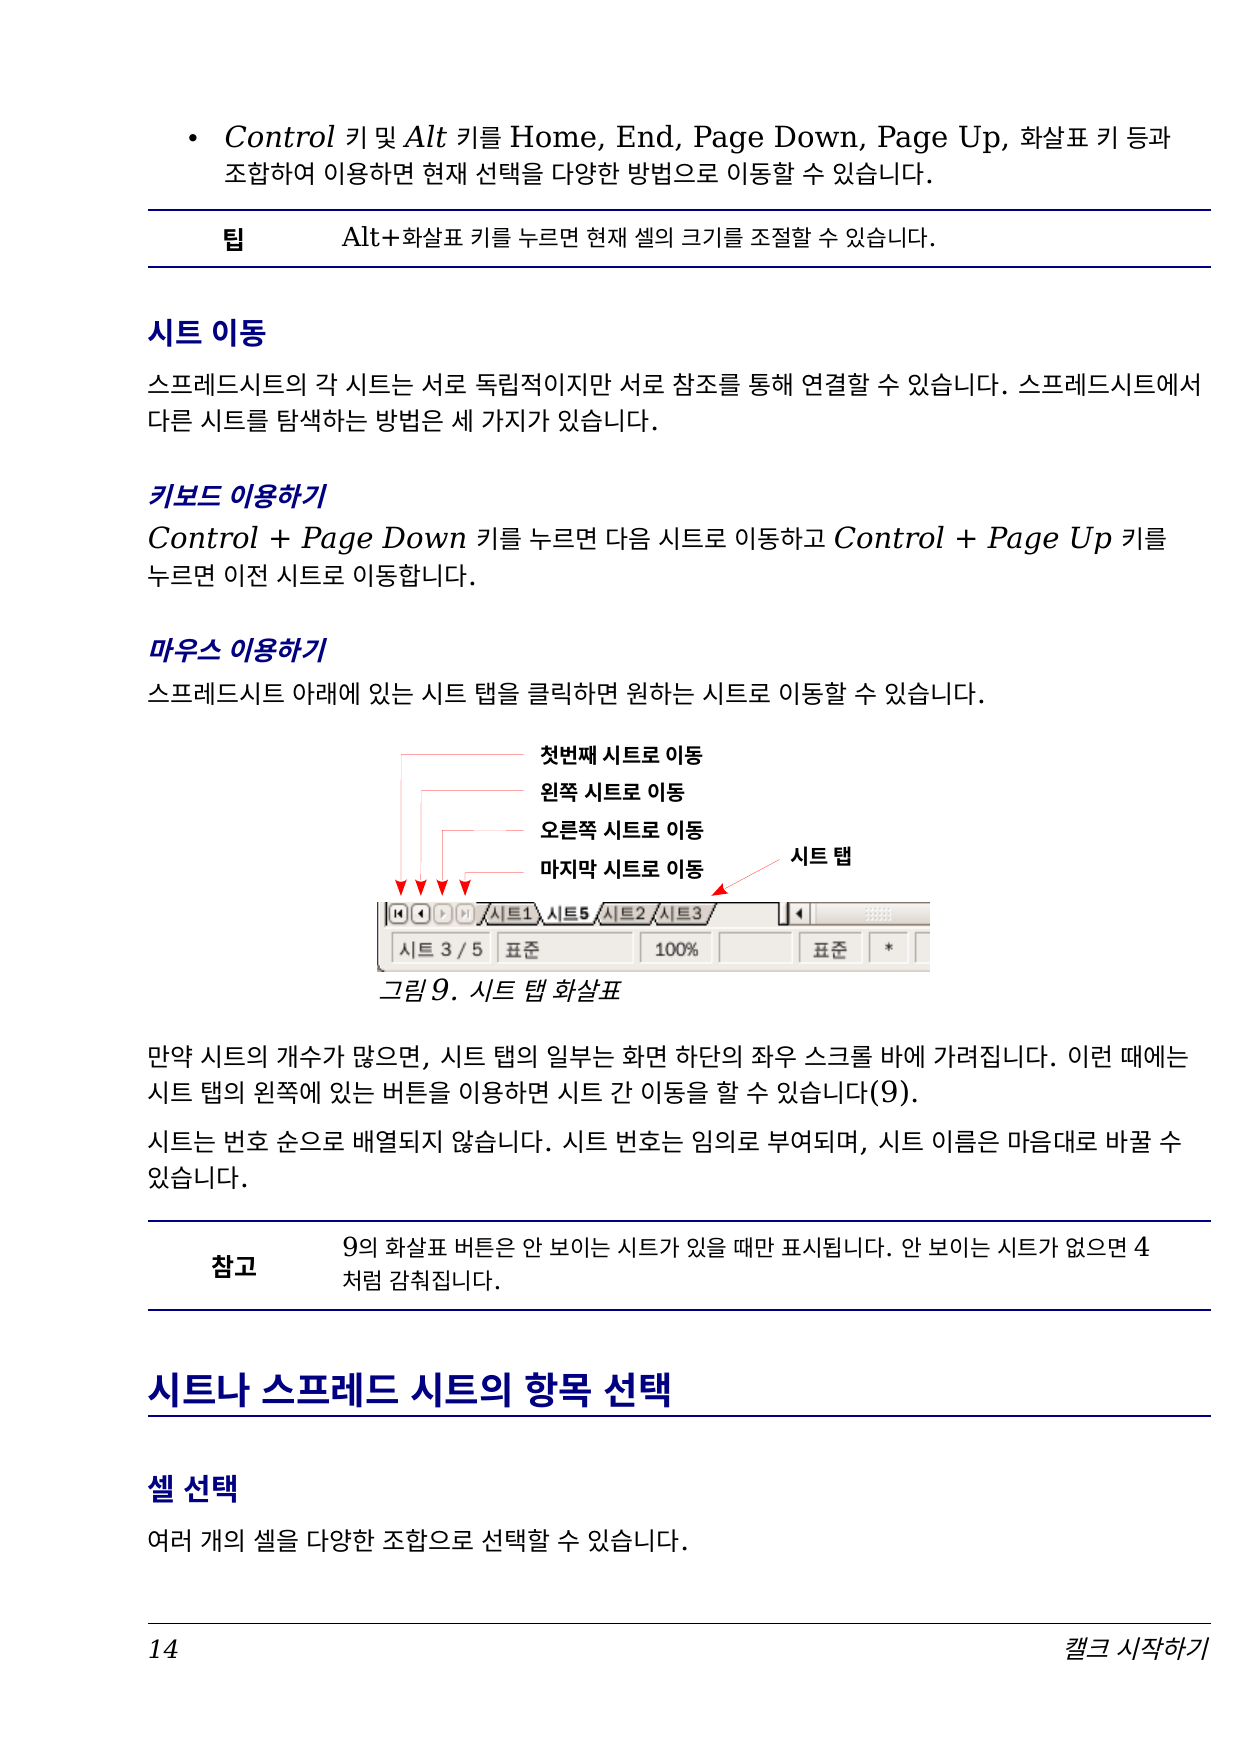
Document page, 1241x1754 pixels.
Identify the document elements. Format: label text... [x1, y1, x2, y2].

text 스프레드시트 아래에 있는 시트 탭을 클릭하면 원하는 시트로 이동할 수 있습니다. [148, 674, 1211, 710]
table_header 참고 [148, 1222, 321, 1309]
subtitle 마우스 이용하기 [148, 630, 1211, 668]
subtitle 시트나 스프레드 시트의 항목 선택 [148, 1361, 1211, 1415]
table_header 팁 [148, 211, 321, 266]
picture [377, 902, 930, 972]
text Control + Page Down 키를 누르면 다음 시트로 이동하고 Control + Page Up 키를 누르면 이전 시트로 이동합니다. [148, 520, 1211, 592]
subtitle 셀 선택 [148, 1465, 1211, 1508]
text 여러 개의 셀을 다양한 조합으로 선택할 수 있습니다. [148, 1521, 1211, 1557]
text 만약 시트의 개수가 많으면, 시트 탭의 일부는 화면 하단의 좌우 스크롤 바에 가려집니다. 이런 때에는 시트 탭의 왼쪽에 있는 버튼을 이용하면 시트 간 이동을 할 수 있습니다(그림 9). [148, 1037, 1211, 1109]
text 시트는 번호 순으로 배열되지 않습니다. 시트 번호는 임의로 부여되며, 시트 이름은 마음대로 바꿀 수 있습니다. [148, 1122, 1211, 1194]
subtitle 키보드 이용하기 [148, 476, 1211, 514]
text 그림 9. 시트 탭 화살표 [378, 971, 981, 1007]
table_header 그림 9의 화살표 버튼은 안 보이는 시트가 있을 때만 표시됩니다. 안 보이는 시트가 없으면 그림 4처럼 감춰집니다. [321, 1222, 1211, 1309]
list Control 키 및 Alt 키를 Home, End, Page Down, Page Up, 화살표 키 등과 조합하여 이용하면 현재 선택을 다양한 방법으로 이동할 수 있습니다. [185, 118, 1211, 191]
subtitle 시트 이동 [148, 310, 1211, 353]
text 스프레드시트의 각 시트는 서로 독립적이지만 서로 참조를 통해 연결할 수 있습니다. 스프레드시트에서 다른 시트를 탐색하는 방법은 세 가지가 있습니다. [148, 366, 1211, 438]
table_header Alt+화살표 키를 누르면 현재 셀의 크기를 조절할 수 있습니다. [321, 211, 1211, 266]
